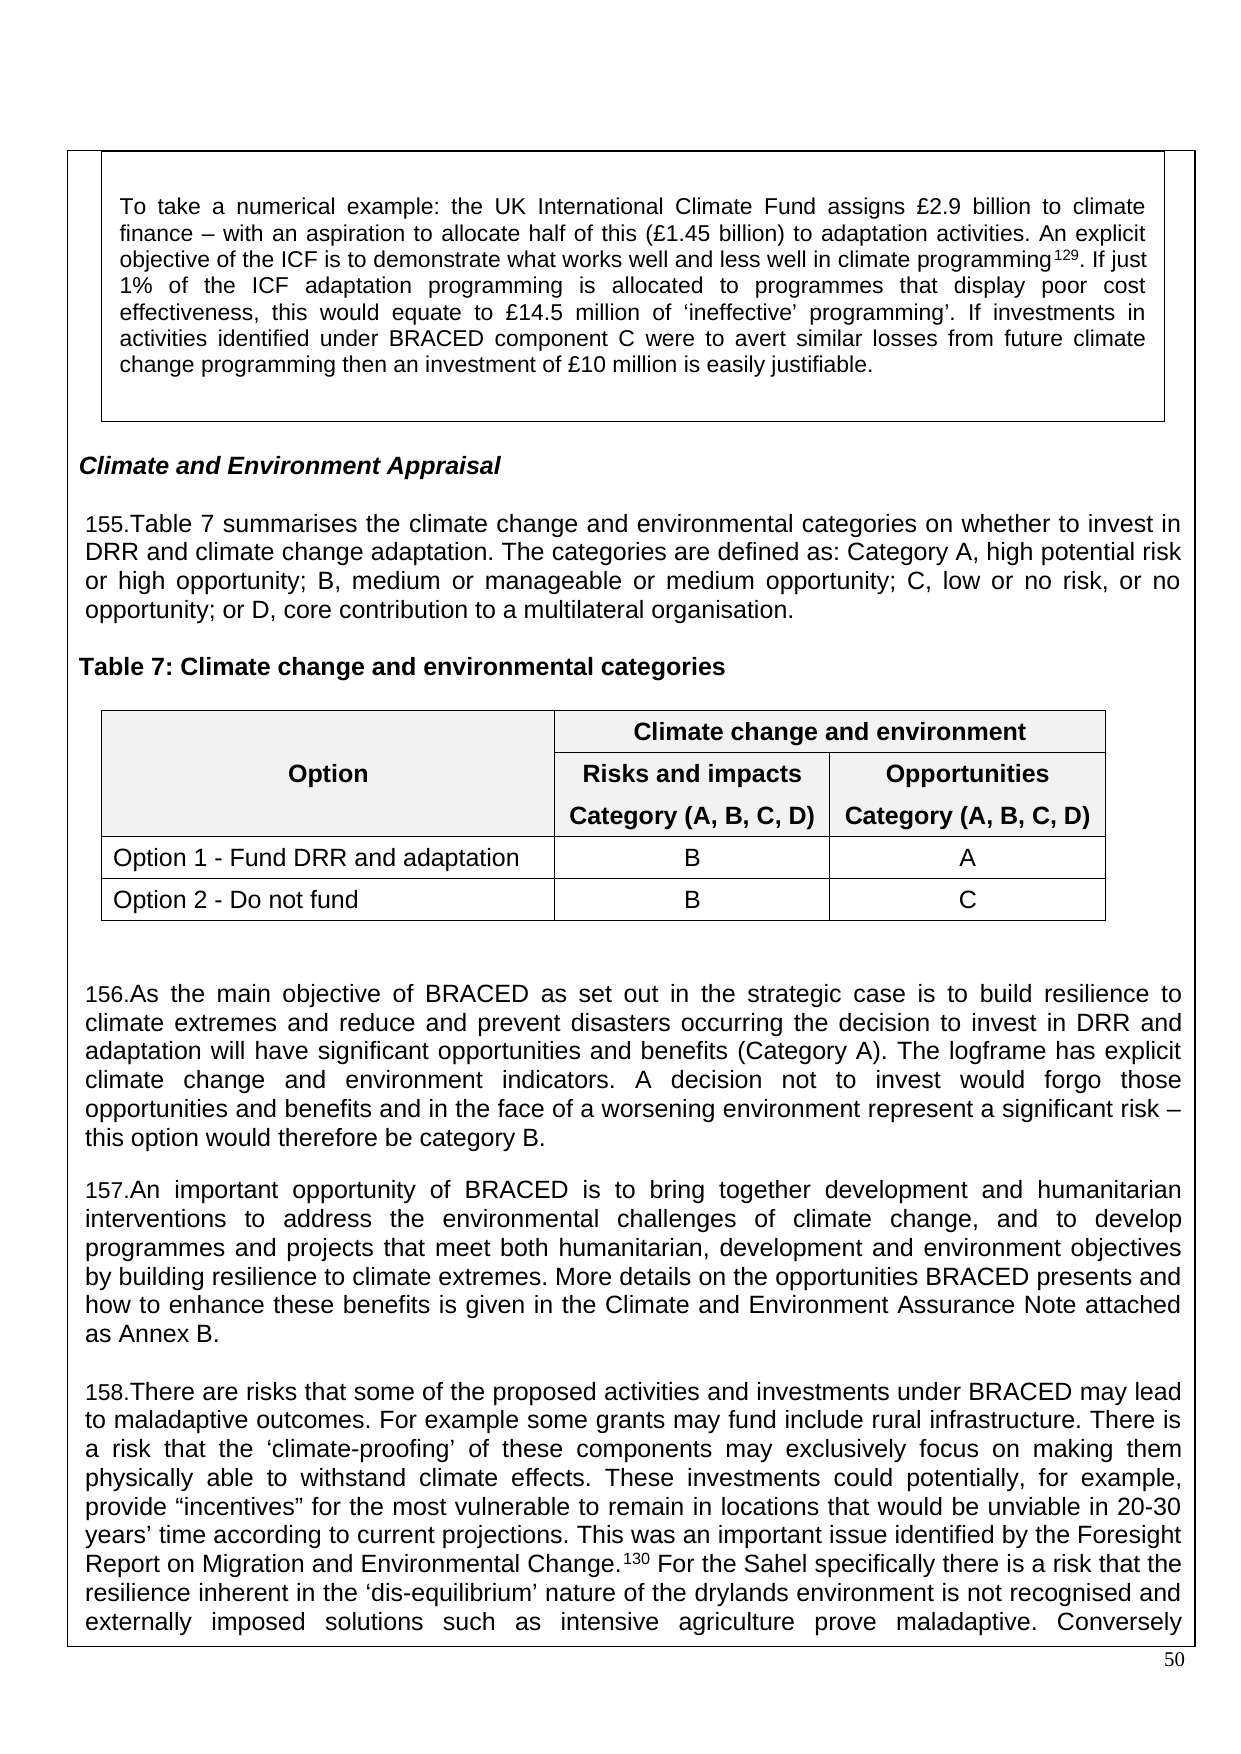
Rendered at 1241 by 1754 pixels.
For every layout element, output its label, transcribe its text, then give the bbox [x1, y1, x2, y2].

table_cell Risks and impacts Category (A, B, C, D) [555, 753, 829, 836]
table_header Climate change and environment [555, 711, 1105, 752]
table_cell B [555, 879, 829, 920]
table_header Option [102, 711, 554, 836]
table_header To take a numerical example: the UK International Climate Fund assigns £2.9 billion to climate finance – with an aspiration to allocate half of this (£1.45 billion) to adaptation activities. An explicit objective of the ICF is to demonstrate what works well and less well in climate programming. If just 1% of the ICF adaptation programming is allocated to programmes that display poor cost effectiveness, this would equate to £14.5 million of ‘ineffective’ programming’. If investments in activities identified under BRACED component C were to avert similar losses from future climate change programming then an investment of £10 million is easily justifiable. [102, 152, 1164, 421]
table_cell Option 2 - Do not fund [102, 879, 554, 920]
table_cell Opportunities Category (A, B, C, D) [830, 753, 1105, 836]
table_cell Option 1 - Fund DRR and adaptation [102, 837, 554, 878]
table_cell A [830, 837, 1105, 878]
table_cell C [830, 879, 1105, 920]
table_cell B [555, 837, 829, 878]
table_header B: The case for investing in DRR and adaptation There are two options Table 6: Investment Options Economic appraisal The Strategic Case made the economic case for government intervention to deal with the impacts of increased extreme weather and climate events on communities in developing countries. There are a number of different interventions that can be used to tackle the market and governance failures set out in the Strategic Case. To deliver public goods to communities, governments can provide goods and services such as small-scale buffer infrastructure, local early warning systems, community awareness raising and evacuation planning, crop diversification, and micro-insurance. To help poor and vulnerable groups in society build their resilience to deal with shocks governments can provide goods and services – or they can deliver social protection programmes such as cash transfers; asset transfers; employment guarantees; or social pensions. Governments can also seek to influence the broader patterns of economic development that can build resilience of the economy as a whole to extreme events. Where programmes work in a defined context, the usual approach to the economic appraisal is to present and compare the additional costs and additional benefits of the proposed set of activities, and subject these to sensitivity analyses. However, the BRACED programme proposes to support a range of projects in multiple contexts, many of which have not yet been designed and actual costs and benefits are uncertain. Therefore a comprehensive cost and benefit analysis (CBA) is neither possible nor proportional, and has not been undertaken. Instead the approach used to consider the costs and benefits of BRACED has been to identify the costs and benefits of community based adaptation and DRR from the literature and to provide CBA from comparable projects. This section makes the case for the effectiveness of the programme – the extent to which BRACED outputs will active the planned outcomes. It will also consider the costs and benefits of the counterfactual scenario – no further DFID support to community based adaptation and DRR. Option 1: Fund community based adaptation and DRR There is a substantial and growing body of evidence to suggest that the benefits of climate change adaptation and DRR exceed the costs. At a global level, Parry et al estimate that the mean cost of adaptation measures is $6 trillion. Even though adaptation does not remove all – or even most – of the impacts of climate change, it is clearly worthwhile, with a mean benefit of over $300 trillion, at a mean benefit to cost ratio of about 60 to 1 (Parry et al, 2009). It is more difficult to assess cost benefit ratios at a micro level. As Hallegatte et al (2013) has shown, net-present-value calculations (discounted total benefits minus discounted total costs) break down in the presence of uncertainty about which climate projections will play out in practice. Small changes in the ‘without programme’ climate scenario have a big impact on the expected benefits of the programme being appraised. It is also difficult to quantify the benefits of adaptation and DRR activities. The impacts of climate change can play out over very long time periods, meaning that programme benefits need to be evaluated a long time into the future. What is more, ‘resilience’ is context specific and can mean different things to different communities - is therefore often difficult to place a monetary value on the benefits of interventions that aim to build resilience to climate extremes. This programme will work at the micro level in a range of countries and contexts to scale up responses to climate change that are specific to the risks identified in those communities, and will through components C and D work to strengthen the policy and institutional frameworks to sustain and replicate these interventions. This will be complemented by support to governments to develop macro strategies that build systematic resilience to shocks. As the specific grassroots interventions that this programme will implement are yet to be identified, this section reviews evidence from similar interventions in order to assess the extent to which they offer a positive rate of return. BRACED is also expected in its implementation to provide more details on the costs and benefits of DRR and adaptation interventions. This will include information on unit costs. This is important as the evidence in developing the assessment of VFM of DRR and adaptation interventions. Evidence review Despite the huge number of community-based adaptation programmes under implementation by governments, donors and NGOs; until recently the number of rigorous, experimental, and peer reviewed cost-benefit analyses for those projects was relatively small. Where evidence of benefit to cost ratios does exist, it is largely drawn from ex-post evaluation of projects. Two studies (DFID 2005 and Mechler 2005) reviewed the evidence base for benefit to cost ratios for community based adaptation and DRR in 2005. The DFID study concluded that, “research into the costs of natural disasters and the costs and benefits of DRR measures is not well developed, and much of the evidence is anecdotal. However, a number of bottom-up, or micro-economic assessments, of DRR measures have also been undertaken. These typically examine a proposed package of DRR measures for a specific area. Such studies have identified a wide range of DRR measures with positive benefit-cost ratios. The benefit-cost ratios are obviously heavily dependent upon local circumstances (for example construction cost, efficacy of DRR measure, value of assets and numbers of persons affected), but the studies demonstrate the potential for economically effective DRR measures in developing countries. This evidence strongly suggests that there can be positive economic returns from DRR measures, and that additional development benefits can be realised”. Mechler (2005) reviews the literature on the efficiency and net benefits of preventive disaster management measures in reducing and avoiding disaster impacts. The author finds that large returns to preventive measures have been found in studies appraising the potential benefits before implementation, or evaluating the actual benefits ex-post (a summary of the 11 studies reviewed is provided in the Annex A). Benefits to cost ratios were £2 for every £1 invested or higher. In a subsequent paper, Linnerooth-Bayer and Mechler (2008) updated this analysis and found that in many contexts every Euro invested in risk prevention returns roughly 2 to 4 Euros in terms of avoided or reduced disaster impacts on life, property, economy and environment. A literature review commissioned as part of this appraisal has identified a number of more recent studies - some of them from programmes operating to scale - that have provided stronger evidence of value for money with benefits greatly exceeding costs. These are summarised below, and an evidence rating is provided for each study. A DFID-funded project in Malawi supporting crop diversification, soil and water conservation, and provision of drought-resistant livestock, has yielded positive benefit cost ratios (calculated at a discount rate of 10%) between 24.30 and 37.32 depending on the underlying assumptions (Medium; small scale study but independent and controlled); The Chars Livelihoods Programme in Bangladesh has used community public works, to raise more than 100,000 homesteads on the riverine chars above the 1998 record flood levels. In addition it provides women (55,000 by 2010) with productive assets to reduce income poverty and strengthen further their resilience. A DFID study concluded that the plinths had a benefit to cost ratio of 4.3 to 1 and the assets 7.9 to 1. (Medium evidence). An independent, controlled, longitudinal study in four chars villages confirmed that the improvements made in the livelihoods of flood prone households continued over time. It identified additional qualitative benefits for women from the programme, including greater social inclusion, confidence and empowerment. (Strong evidence, independent and controlled); The DFID-funded Protracted Relief Programme in Zimbabwe has shown that small scale projects (for example conservation farming; seeds, fertilisers and small stock distribution; crop diversification) aimed at increasing food security have led to benefits outweighing costs by between 1.6 and 17.2 times depending on the intervention. The package of interventions resulted in an Internal Rate of Return of 44% (calculated using a discount rate of 12%). (Strong evidence; large scale and programme designed taking account of drought risk); The Risk to Resilience Study Team (2009) reviewed drought- and flood- risk reduction strategies in India, Nepal and Pakistan. The review shows that individual measures have positive BCRs (between 1 and 8.55) and in some cases well above those achieved through other common development investments (Strong evidence); Venton and Venton (2004) looked at two community-based projects in Bihar and Andhra in India, the former vulnerable to floods and the latter to both floods and droughts. The economic analysis shows benefit-cost ratios (BCR) (at 10% discount rate) of 3.76 and 13.38 respectively (Medium evidence; small-scale study). Box 7 reviews the evidence on the specific types of activity likely to be funded by the BRACED programme – these are early warning systems; community based risk reduction; social protection programmes; insurance; natural resource management; and infrastructure. The evidence allows us to conclude that the benefits of adopting a disaster risk reduction approach to build climate resilience exceed the costs in the vast majority of cases. Option 2: No further DFID support to community based adaptation and DRR The costs of not investing in community based adaptation and DRR are potentially very large. The World Bank Economics of Adaptation to Climate Change study estimates that the global costs of adapting to a 2-degree world between 2010 and 2050 to be in the region of $70 billion to $100 billion per year. Box 8: VFM review of activities similar to those in the BRACED programme The costs to HMG and to society that will result from climate extremes if there is no further intervention are threefold. First is the cost of wider investments failing due to extreme climate risk (opportunity costs). The second is the long-term impacts of a changed climate (higher temperatures, changes in total precipitation and rainfall patterns), which are likely to reduce crop yields for farmers unless adaptation measures are implemented, or disruption of other livelihood generating activities. These costs can worsen food security and increase hunger and malnutrition. The third is the actual cost of humanitarian response to extreme climate events when adaptation actions have not been undertaken to support the most vulnerable. On the third of these costs, there is strong evidence to suggest that investment in building the resilience of communities to cope with risk in disaster prone regions is more cost-effective than humanitarian response after the fact. The evidence from a recent DFID paper analysing the economics of early response measures in Kenya and Ethiopia clearly points to three conclusions: Early response is far more cost effective than late humanitarian response. In southern Ethiopia, with a beneficiary population of 2.8m, household level data suggest that early response could save between $662m and $1.3billion in a single event. A perceived risk in responding early is that humanitarian funds will be released incorrectly to situations that turn out not to be a disaster. However, these figures suggest that donors could mistakenly release funds two times in Kenya, and seven times in Ethiopia, before the cost is even equivalent to the cost of humanitarian aid in one event. Given uncertainty, the estimates presented in the paper suggest that while the cost of building resilience is comparatively high, the wider benefits of building resilience can significantly outweigh the costs, leading to the conclusion that investment in resilience is the best value for money. The cost of resilience would have to approach $200 per capita per year for 10 years (almost 50% higher than the figure assumed in this paper) before the modelled costs of resilience begin to approach the cost of humanitarian response. The paper concludes that early response and resilience building measures should be the overwhelming priority response to disasters. The findings in this study fully support an economic imperative for a shift to greater early response and resilience building. Whilst this study only uses a sample of two countries and should not be seen as globally representative, the experience from Kenya and Ethiopia suggests that early action can be very good value for money. Overall, the evidence presented is supportive of community-based adaptation and DRR activities that will encourage resilience building and early responses for disaster risk reduction. The case for investment in BRACED Component C The BRACED theory of change hypothesises that the programme will be achieve a transformational impact on resilience of poor people in vulnerable communities by learning lessons from what approaches work in what context; and using this evidence to influence policy making and development planning. BRACED Component C will generate, synthesise and communicate evidence on which interventions under components A and B work well (and less well). Box 9 looks at whether the benefits of programme component C are likely to outweigh its costs. Box 9: Benefits and Costs of BRACED knowledge and evidence component Climate and Environment Appraisal Table 7 summarises the climate change and environmental categories on whether to invest in DRR and climate change adaptation. The categories are defined as: Category A, high potential risk or high opportunity; B, medium or manageable or medium opportunity; C, low or no risk, or no opportunity; or D, core contribution to a multilateral organisation. Table 7: Climate change and environmental categories As the main objective of BRACED as set out in the strategic case is to build resilience to climate extremes and reduce and prevent disasters occurring the decision to invest in DRR and adaptation will have significant opportunities and benefits (Category A). The logframe has explicit climate change and environment indicators. A decision not to invest would forgo those opportunities and benefits and in the face of a worsening environment represent a significant risk – this option would therefore be category B. An important opportunity of BRACED is to bring together development and humanitarian interventions to address the environmental challenges of climate change, and to develop programmes and projects that meet both humanitarian, development and environment objectives by building resilience to climate extremes. More details on the opportunities BRACED presents and how to enhance these benefits is given in the Climate and Environment Assurance Note attached as Annex B. There are risks that some of the proposed activities and investments under BRACED may lead to maladaptive outcomes. For example some grants may fund include rural infrastructure. There is a risk that the ‘climate-proofing’ of these components may exclusively focus on making them physically able to withstand climate effects. These investments could potentially, for example, provide “incentives” for the most vulnerable to remain in locations that would be unviable in 20-30 years’ time according to current projections. This was an important issue identified by the Foresight Report on Migration and Environmental Change. For the Sahel specifically there is a risk that the resilience inherent in the ‘dis-equilibrium’ nature of the drylands environment is not recognised and externally imposed solutions such as intensive agriculture prove maladaptive. Conversely enhancing traditional livelihood strategies that are resilient to existing climate variability may not be sufficient alone in the face of future climate change, both scenarios would prove maladaptive. The individual projects supported by BRACED will need to work at scale in a truly integrated way, with each other and with the policy and institutional context, to enable consideration of complexities and trade-offs in complex socio-ecological systems to ensure they achieve maximum impact. By working at individual community level there is a risk of displaced environmental risks from one community to another, for example an activity to improve irrigation and water use could have an impact on water users downstream by increasing the amount of water taken out of the river. It could also have negative impacts on the wider ecosystem. This risk is more acute if individual projects don’t work with the national and subnational policy and institutional contexts – ensuring government buy-in at all levels. To address this consideration and mitigation of wider systemic climate and environment risks to the whole region or ecosystem in question will be included as criteria for grant selection. NGOs and NGO alliances will need to demonstrate an understanding of the policy and institutional context and have plans for addressing this. Many of the project level impacts can be avoided or reduced where these are identified and actions taken. However, as the projects that BRACED will support are still to be determined there is no definitive list of risks that can be identified at the outset. It will therefore be important when awarding grants that all proposals are subjected to a climate and environment appraisal. There will be a set of more generic risks, and opportunities, with BRACED on implementing the project and choice of activities. This would include limiting the travel associated with the project and ensuring that low carbon technologies are used, and that any interventions are energy efficient. There will also be an opportunity for BRACED to support climate compatible development approaches that deliver triple wins: adaptation, mitigation and development benefits. The option to fund DRR and adaptation is appraised as category B while there are risks these can be mitigated or avoided. The option not to fund implies continued and increasing climate risks to those communities and so is category B for risks. The option to fund provides significant environment and climate change opportunities and is category A. The option not to fund does not provide opportunities and is category C. More details on the potential risks and negative environmental impacts are given in the Climate and Environment Assurance Note (Annex B). Social and Gender Appraisal BRACED recognises the strong links between poverty, gender and vulnerability to climatic disasters. By focusing on the Sahel BRACED will provide significant funding to countries that are at the bottom of the human development index (HDI) and which suffer from chronic food insecurity. Other countries covered by BRACED will be DFID focus countries including fragile states that are highly prone to disasters. The focus of BRACED is building resilience to disasters. This will require a range of interventions to help people manage the risk of droughts, floods and cyclones. In parallel to these interventions there needs to be a renewed focus on addressing the fundamental causes of vulnerability. Of these, chronic poverty is the underlying driver of vulnerability across the Sahel and many other BRACED countries and is reinforced by huge gender disparities, insecurity and conflict, poor governance and lack of respect for human rights, inadequate health provision and lack of education, particularly for girls. All of these need to be addressed through policies and programmes on wealth creation, empowering women and girls and greater investments in education and health, including reproductive health. These are all important for building resilience and while not the focus of BRACED, nonetheless BRACED-funded projects will need to show how they relate to these wider set of issues and interventions. Furthermore, at a political level establishing good governance and building peace and stability across the Sahel and other fragile environments will be critical for long term resilience to climate disasters. One of the key issues for BRACED will be targeting within the selected countries. In order to do this effectively the selection criteria for potential BRACED-funded programmes will need to give high priority to social dimensions of vulnerability in addition to physical vulnerability. The following will be key requirements for selection: Gender. This needs to include a gendered approach to vulnerability analysis. While there is a consensus that women are more vulnerable to disasters than men, there is a need to understand the particularly vulnerabilities facing women and men in each context. Furthermore, BRACED will consider funding programmes specifically targeting women and girls. This will be critical for the Sahel where gender inequalities are also some of the highest in the world; in the 2011 Gender Inequality Index Chad ranked 145 out of 146, Niger 144 and Mali 143. Multi-dimensional analysis of vulnerability - In addition to gender there are other important social drivers of vulnerability including age and ethnicity which will require an understanding of the multi-dimensions of vulnerability. Social exclusion and marginalisation - In many countries covered by BRACED, including large parts of the Sahel, social exclusion and marginalisation have been major drivers of both conflict and vulnerability. Participatory methodologies - including participatory vulnerability analysis will be critical for both understanding vulnerability and designing effective interventions. BRACED funded projects will need to clearly demonstrate a strong track record and commitment to participatory approaches. Empowerment and accountability - BRACED will expect NGO partners to be involved in policy influencing, political economy analysis and empowering communities and local civil society groups to hold governments and donors to account for their policies and programmes on adaptation and disaster risk reduction. C. Appraisal of Delivery options Economic Appraisal Appraisal Section B shows that investments in community-based adaptation are very likely to have a positive rate of return. It also shows that costs to society and to HMG are likely to be higher in the without-programme scenario) than with the programme - because it is more expensive to respond and recover from extreme climate events than it is to build resilience ex ante. This section looks at a number of ways in which the BRACED programme could deliver its activities. A range of options to support community based adaptation and DRR to build resilience to climate extremes were considered. These were assessed against the following critical success criteria: Table 8: Critical Success Criteria In addition the social and environment appraisals consider the extent which the delivery options perform well in fragile contexts; target women and girls; and ensure that activities are low carbon, climate resilient environmentally sustainable. The list of wider options considered but rejected include: Provision of goods and services by national or local governments in priority countries funded through DFID budget support. This option is not feasible (at least in phase 1 of the programme), as DFID does not have geographical presence in the programme focus countries. DFID does not have existing working relationships with local governments in the programme countries and so the number of new ground staff needed to implement this option is unacceptably high. However this option could be considered under phase 2 of the programme following preparatory work in-country. Delivery through a multilateral climate investment fund such as the Pilot Programme on Climate Resilience or Adaptation Fund. HMG already provides support to multilateral funds elsewhere under the International Climate Fund (to date, £431 million to the PPCR and £10 million to the Adaptation Fund). Working through multilaterals can complement the bilateral programmes that we implement through our country and regional offices. Multilateral programmes enable us to deliver large scale support for adaptation through institutions that are effective, and build progress in key areas that we are unable to bilaterally. A separate Business Case will consider whether the multilateral climate funds are able to absorb and disburse additional finance and the extent to which this offers good value for money. Appraisal of the delivery options The three remaining options to be appraised are: Finance to adaptation multilateral organisations to implement activities on DRR and climate change adaptation either as part of their core activities or within separate facility or trust fund. Organisations with core business in this focus area include WFP, UNISDR, and the GFDRR. Direct provision of DRR and adaptation activities to vulnerable communities in a selection of countries by DFID country offices. NB this option is not possible for the Sahel where DFID does not have country offices. Direct support to civil society organisations their partners and to scale up their existing activities on DRR and climate change adaptation. Option 1: Finance to adaptation multilateral organisations How it would work Under this option DFID would transfer funds to a multilateral organisation that would deliver community based adaptation and DRR activities as part of its core activities or under a new programme window. Multilateral organisations with core business in this subject are the United Nations World Food Programme (WFP), the United Nations Office for Disaster Risk Reduction (UNISDR) and the Global Fund for Disaster Risk Reduction (GFDRR). The analysis of these three organisations draws heavily on the assessment made during the DFID Multilateral Aid Review 2011 as well as desk-based research using online resources (including the Australian Multilateral Aid Review). The World Food Programme is the world’s largest humanitarian organisation with two-thirds of its resources channelled through humanitarian interventions. Delivering food assistance, it also advocates globally for attention to hunger. It is entirely voluntarily funded and its scale of operation is driven in large part by fluctuating humanitarian need and funding. In 2009 its expenditure was US$ 4.2 billion; in 2010 it was US$ 3.8 billion. WFP receives no core funding: its administrative budget derives from a 7 per cent surcharge on programme funding. The vast bulk of WFP’s income is earmarked by donors to specific operations/purposes – only eight per cent is undirected multilateral. The United Nation’s International Strategy for Disaster Reduction (UNISDR) is a strategic framework, adopted by United Nations Member States in 2000, aiming to guide and co-ordinate the efforts of a wide range of partners to achieve substantive reduction in disaster losses and build resilient nations and communities as an essential condition for sustainable development. UNISDR’s main role includes co-ordination amongst UNISDR system partners, policy guidance, and provision of strategic information on disaster risk – and so it does not at present directly implement activities on the ground. Worldwide UNISDR has approximately 90 members of staff (which includes 48 in regional offices) and an overall annual budget of approximately US$ 28 million. The Global Fund for Disaster Risk Reduction (GFDRR) was established in 2006. It is a facility hosted by the World Bank and guided by a Consultative Group made up of donors, developing countries and international partners. The GFDRR Secretariat employs around 12 full-time staff at its Washington Headquarters, and relies on a network of World Bank and UNISDR staff to support its three ‘tracks’ of programming (global and regional level advocacy; technical and financial assistance to low and middle-income countries; and a disaster recovery fund). Its annual budget for 2010 was $131.5m. Estimated costs and benefits of the approach Table 9 sets out the costs of delivering the BRACED programme through a multilateral organisation. The analysis assumes that programme oversight would be managed by a core advisory team in DFID Policy Division, comprising an A1 Team Leader, A2 and A2L policy leads, and two grade B programme management staff. The multilateral body would deliver overall programme management, implementation, and monitoring and evaluation functions. Information on the proportion of the UNISDR and WFP budget that is spent on administrative and management costs was not readily available from Annual Reports (though a breakdown of expenditures by programme activity was provided in both it was not possible to disaggregate programme and management costs). According to the UNISDR Annual Report 2012, 57% of the organisation’s expenditure is on staff costs. This is to be expected from a knowledge-based institution that delivers its outputs through its staff. A World Bank evaluation of the GFDRR found that the administrative costs of the GFDRR Secretariat as a share of total expenditures administered by the Secretariat have declined steadily as the program has grown since 2006. At 11.3 percent in 2012, these are comparable to other technical assistance and investment programs that World Bank Independent Evaluation Group has reviewed. Through negotiation with multilateral organisations, we would aim to reduce this figure to 10% of programme budget to administration and management costs. Table 9: Cost estimates – Option 1 Finance to Adaptation Multilateral Organisation * Assumes one adviser makes 2 international trips per year at £2000 per trip ** FTE estimates based on DFID Unit Costs data Table 10 assesses the potential benefits of this delivery option against the critical success criteria. Table 10: Benefits estimates - Option 1 Finance to Adaptation Multilateral Organisation Scores: 1 = unsatisfactory; 2 = weak; 3 = satisfactory; 4 = strong This option scored poorly against feasibility, organisational effectiveness, and ability to deliver results at scale; however, it has good potential to work with partner governments and to influence wider policy-making. An overall score for the three institutions has been given against each criterion in table 10. This hides differences between the three institutions. Notably, the World Food Programme performs better against the criteria than the other two organisations. A more detailed consideration of the pros and cons of delivering BRACED through WFP is provided in Box 10. On balance we do not believe that it is feasible to deliver BRACED through WFP because the programme scope is beyond the mandate of the organisation. Broader advantages and risks of the approach A broader advantage of the multilateral option (not captured in Table 10) is the potential to leverage in additional finance from other donors. If the BRACED programme were to set up a new window or trust fund within an existing multilateral organisation, other donors and international organisations could be invited to contribute finance to the fund. A strong disadvantage of this option is the limited scope to build capacity and knowledge in DFID. Outsourcing the delivery of BRACED entirely to a third party could mean that the potential for lesson learning on effective management, implementation and delivery of community based adaptation and DRR activities is not maximised. Box 10: WFP as a potential partner for BRACED delivery Option 2: Direct provision of activities by DFID country offices How it would work This would require individual DFID Country Offices to design programmes of support to communities based around a risk assessment of climate impacts in country. Because DFID does not have Country Offices in all of the priority countries identified in the Strategic Case (for instance in the Sahel) this option would require DFID to deploy staff in new locations, based for example in an FCO office. In DFID Country Offices where we do have presence, this option would require new staff resource to design and manage the programmes, where these are additional to any existing programmes. There are no FCO or DFID offices in Mali, Mauritania, Burkina Faso or Chad; but an FCO office is in place in Senegal. DFID offices are based in Sierra Leone (also working with Liberia), Ghana, Nigeria, Sudan and South Sudan. Programme staff could potentially be based in one of these regional offices and implement activities from a distance. Estimated costs and benefits of the approach Table 11 estimates the costs of delivering BRACED directly through DFID offices. The analysis assumes that overall coordination and oversight would be managed by a core team in Policy Division. The Policy Division team would also directly manage the knowledge and evidence sharing programme component through support to results collection, design of strategic evaluations, synthesis of findings, communication and dissemination. Policy Division advisers would be required to travel to the programme countries for annual review and results collection activities. Design and implementation of programme activities would be managed by five Country Office teams (each comprising an A2 and B1D adviser) plus three new implementation teams developing activities in the Sahel; based in neighbouring Country Offices. Country Office staff would require budget for internal and regional travel in order to design, implement and monitor the programme activities. The estimated costs set out in Table 11 (approximately £15 million over four years, or 13% of total programme) are highly conservative. They do not include the costs of setting up new regional offices, or the administrative costs of running those offices. There will also be programme design costs as DFID advisers will need to assess climate risks in the contexts that they are working and design appropriate interventions from scratch. Table 11: Cost estimates – Option 2 Direct provision of activities by DFID country offices ** FTE estimates based on DFID Unit Costs data; overseas posts are assumed to cost £15,000 per annum more than UK posts (this is a conservative estimate based on DFID overseas allowances data and does not include accommodation costs) * 2 advisers make 3 international visits per year at £2000 per visit ** assumes that in each country 2 advisers make 1 visit per quarter at £500 each *** assumes that in each country 2 advisers make 1 visit per quarter at £2000 per trip Table 12 assesses the potential benefits of this delivery option against the critical success criteria. Table 12: Benefits estimates - Option 2 Direct provision of activities by DFID country offices Scores: 1 = unsatisfactory; 2 = weak; 3 = satisfactory; 4 = strong Broader advantages and risks of the approach This delivery option scored poorly against all of the critical success criteria on. In addition, this option limits potential to leverage in finance from other donors. One advantage of in-house delivery not captured in the analysis is the potential to build internal knowledge and capacity. There is strong potential for DFID staff to gain knowledge and experience in effective management, implementation and delivery of the programme activities. There would also be scope to produce original research outputs that draw on the evidence of what works well and less well across the range of programme contexts. Option 3: Direct support to civil society organisations their partners and to scale up their existing activities on DRR and climate change adaptation How it would work This option would provide grants to NGOs and their partners (local government, UN agencies and private sector) to scale up proven technologies and practices at grassroots level. Selected by a set of investment criteria, NGOs and their partners would be required to demonstrate ability to achieve results on the ground, to build local and national capacity, and to build evidence on what works well and less well on adaptation and DRR. In order that the BRACED programme is transformational – i.e. the whole of the programme is more than the sum of a collection of NGO programmes – NGOs would be required to demonstrate how their activities build resilience beyond just the target communities. There would need to be a strong independent research and evidence programme component to draw lessons across the suite of interventions and to influence local and national policy decision making. An evidence paper prepared for this Business Case shows that there is evidence of demand from NGOs to scale up community based adaptation and DRR activities. Consultations with a sample of international NGOs (including Action Aid, CAFOD, CARE International UK, Christian Aid, Concern Worldwide, Oxfam GB, Plan International, Practical Action, Save the Children, Tearfund, Water Aid and World Vision) and DFID regional advisors demonstrated evidence of a strong demand for support in the NGO resilience community for the scale-up of resilience-building initiatives in the Sahel and other DFID priority countries. NGO focal points provided details of current and planned resilience-building initiatives in Burkina Faso, Chad, Mali, Mauritania and Niger as well as Ethiopia, South Sudan, Sudan, Somalia, Kenya, Uganda, Tanzania, Mozambique, Nigeria, Malawi, Zimbabwe, Nepal, Burma, Pakistan, and Bangladesh. Financial, policy and institutional challenges of existing programmes were communicated and potential activities that could potentially be scaled-up through the BRACED programme shared. The evidence paper identified a financial gap of more than £378 million for resilience-building projects and programmes in the focal countries. Some of the above-mentioned partners have funding gaps in programmes or projects that are designed and ready for implementation. Moreover, some NGOs are implementing successful programmes in just one of the programme countries and could scale-up or strengthen activities in other countries, including across the Sahel. At the same time, there are also NGOs that are implementing relevant programmes elsewhere in Africa with learning strong enough to justify replication in countries in the Sahel. Many NGOs lack in-country presence but have a strong network of local partner organisations. Additional funding would likely lead to strengthened capacity among civil society organisations in the more isolated countries and a potential increased involvement of countries in regional programmes. Estimated costs and benefits of the approach The costs of delivery through NGOs would be similar to those for delivery through a multilateral organisation. Programme oversight would be managed by a core advisory team in DFID Policy Division, comprising an A1 Team Leader, A2 and A2L policy leads, and two grade B programme management staff. Overall management, implementation, monitoring and evaluation of programme activities would be delivered by NGOs. The knowledge and evidence component of the programme would be delivered either through a dedicated A2 adviser based in Policy Division, or it could be outsourced to an external supplier (such as a policy research institute, consultancy company or think tank). All NGOs are required to publish their Annual Report (including financial data) on their external websites. It is however quite difficult to determine what proportion of expenditure should be categorised as administrative and what is programme (staff costs for example are usually not disaggregated). Some NGOs do provide a breakdown of expenditure category: Oxfam report that 9% of budget is spent on administrative support and running costs (not inclusive of 7% fundraising costs) Practical Action report that only 1% of their budget is spent on administrative costs, though this does not include 10% of budget expended on ‘consultancy and publishing’ and 12% on ‘fundraising’ Save the Children International report that 8% of all expenditures are for administration (not inclusive of 12% fundraising costs) We assume that through negotiation with multilateral NGOs this delivery option would allocate up to 10% of programme budget to administration and management costs. Table 13: Cost estimates – Option 3 Finance to NGOs and Partners * Assumes one adviser makes 2 international trips per year at £2000 per trip ** FTE estimates based on DFID Unit Costs data Table 14 assesses the potential benefits of this delivery option against the critical success criteria. Table 14: Benefits estimates - Option 3 direct support to civil society organisations Scores: 1 = unsatisfactory; 2 = weak; 3 = satisfactory; 4 = strong Broader advantages and risks of the approach This delivery option scored well against the critical success criteria, but performance of individual NGOs and their partners may be varied. Good performance will be heavily dependent on effective design of the proposal selection criteria – which should strongly reflect critical success criteria examined here. As set out in the DFID Civil Society Portfolio Review, a strong advantage of delivery through civil society organisations is their ability to deliver services in fragile and conflict affected environments such as the Sahel countries. DFID is on target to spend 30% of official Overseas Development Assistance - approximately £3.4 billion - in fragile states by 2015. A recent IDC inquiry found that DFID was right to increase aid to fragile and conflict-affected states, such as Rwanda and Democratic Republic of Congo (DRC), but it must be prepared to suspend or even cancel a programme if a government flouts agreements or refuses to engage in efforts to increase transparency and accountability. Working with civil society is a way of diversifying the delivery of aid on the ground, reducing the risk of having to stop aid completely, as is the case currently in Rwanda. NGOs will have a range of results reporting and evaluation systems in place and the risk in this delivery option is that reporting will be varied in quality. A meta-evaluation produced by DFID 2011 noted weaknesses in planning, measurement and monitoring of results, and evaluation. The 2010 civil society Portfolio Review also highlighted that it was clear through consultation with NGO partners that they felt they had fallen short on a focus on measuring outcomes and struggled to articulate their value added. However, since the publication of the 2010 Portfolio Review there has been a step change in what is expected from partners in terms of conceptualising and planning. Many organisations now undertake beneficiary monitoring; for example CAFOD and Action Aid have participatory approaches at the core of their M&E processes and routinely gather feedback from beneficiaries. To mitigate this risk there will need to be a strong focus during programme design on harmonisation and quality of results monitoring and evaluation. Summary comparison of delivery options and recommendation Table 15 sets out a multi-criteria analysis for the BRACED delivery options based on the analysis provided above. Each option has been allocated a cost “score” from 1 to 3, with 1 being the lowest cost option and 3 being the most expensive option. Since options 1 and 3 are expected to have similar costs, they both score 2. Each option has been allocated a benefits score, which are weighted according to the relative importance of the criteria. Table 15: Multi-criteria analysis – BRACED delivery options * Benefit scores: 1 = unsatisfactory; 2 = weak; 3 = satisfactory; 4 = strong ** Cost scores: The options are ranked from 1 to 3, with 1 being the lowest cost option as 3 being the most expensive option, *** The benefit cost ratio has no cardinal significance but should be considered relative to the other options. Higher benefit cost ratios are associated with good performance. Option 3 (direct support to civil society organisations to scale up their existing activities on DRR and climate change adaptation) is the best performing option. Though it scored the same as option 1 on cost it scored very well against all of the benefits criteria relative to the other options. The benefit-cost ratios presented should not be treated with any cardinal significance here (they do not describe the return from £1 of investment) but they can be used to compare success across options. Option 3 has the highest benefit to cost ratio and so is the recommended option. Delivery options for BRACED Component C BRACED Component C will generate, synthesise and communicate evidence on which interventions under components A and B work well (and less well). Box 9 considered whether the benefits of programme component C are likely to outweigh its costs and concluded that the benefits of those activities are likely to be large relative to the costs. Box 11 considers delivery options for this component of the programme. Box 11: Delivery options for BRACED knowledge and evidence component D. Appraisal of Management options Appraisal Section B showed that investments in community-based adaptation are very likely to have a positive rate of return and that the costs to society and to HMG are likely to be higher in the without-programme scenario (the counterfactual) than with the programme. Section C considered at a number of ways in which the BRACED programme could deliver its activities. Delivery through NGOs is the recommended option. This section considers economy - how to purchase inputs at the best quality and price. What management functions are required? Table 16 outlines the management functions required of the programme. Table 16: BRACED management functions In this section we consider the best way to manage the delivery agent. Management options are given in Table 17. The critical success criteria against which we will assess the benefits of these options are set out in Table 18. As the functions largely concern management of the grants components of BRACED (i.e. A and B), and making links with the knowledge component (C), the estimated costs are given as a proportion of components A and B only (£100m). Table 17: Management Options Table 18: Critical Success Criteria Appraisal of the management options Option 1: Management by NGO consortium How it would work Under this option DFID would invite bids from NGO consortia to manage the implementation of components A and B of the BRACED programme. The evidence review conducted for this Business Case found no evidence of NGO consortia operating at such large scale. Estimated costs and benefits of the approach Table 19: Benefits estimates of management option 1 – NGO consortium Scores: 1 = unsatisfactory; 2 = weak; 3 = satisfactory; 4 = strong Table 20: Cost estimates of management option 1 – NGO consortium Option 2: Management by third party external management agent How it would work Under this option a management agent would be selected following competitive bids to manage the fund. The chosen management agent may be drawn either from the not-for-profit or fully commercial companies or consultancy groups. The DFID South Asia Climate Resilience Alliance (SACRA) Programme is an example of management by a third party management agent from the not-for-profit sector (International Institute for Environment and Development IIED). The Global Poverty Action Fund (GPAF) management solution, discussed in Box 14 under option 5 below, is another example of using an external manager. Box 12 Estimated costs and benefits of the approach Table 21: Benefit estimates of management option 2 – third party external agent Scores: 1 = unsatisfactory; 2 = weak; 3 = satisfactory; 4 = strong Table 22: Cost estimates of management option 2 –third party external agent Option 3: Management by international organisation How it would work Under this option, an international organisation such as GFDRR, UNISDR or WFP would be invited to manage grants to NGOs and partners. Any DFID contribution to this would probably take the form of a Trust Fund. An example of an international agency as Fund Administrator is the DFID Adaptation for Smallholder Agriculture Programme (ASAP), managed by IFAD. Box 13 Estimated costs and benefits of the approach Table 23: Benefits estimates of management option 3 – international organisation Scores: 1 = unsatisfactory; 2 = weak; 3 = satisfactory; 4 = strong Table 24: Cost estimates of management option 3 – international organisation Option 4: Management in-house How it would work Under this option DFID would recruit a new project management unit. Due mainly to manpower constraints, DFID has been reducing its direct management activities in recent years and it would require very strong evidence in order to adopt this approach for BRACED. Estimated costs and benefits of the approach Table 25: Benefits estimates of management option 4 – in house Scores: 1 = unsatisfactory; 2 = weak; 3 = satisfactory; 4 = strong Table 26: Cost estimates of management option 4 – in house Option 5: Hybrid management option How it would work Under this option the strategic oversight management functions identified in table 19 would be implemented in house by DFID advisers, whilst the fund administrative function would be contracted to an external management agent (as per option 2). The DFID Global Poverty Action Fund (GPAF) programme combines strong DFID oversight, an independent advisory panel, day-to-day management by an external agent, and specific functions (monitoring and evaluation and due diligence) delegated to two further external agents. Table 27: Benefits estimates of management option 5 – hybrid option Scores: 1 = unsatisfactory; 2 = weak; 3 = satisfactory; 4 = strong Table 28: Cost estimates of management option 4 – hybrid option Summary comparison of management options and recommendation Table 29 sets out a multi-criteria analysis for the BRACED management options based on the analysis provided above. Each option has been allocated a cost “score” from 1 to 5, with 1 being the lowest cost option and 5 being the most expensive option. Since options 2 and 5 are expected to have similar costs, they both score 3. Each option has been allocated a benefits score, which are weighted according to the relative importance of the criteria. Option 5 (strategic oversight by DFID plus fund administration by and external management agent) is the best performing option. Though it scored the same as option 2 on cost it scored very well against all of the benefits criteria relative to the other options. The benefit-cost ratios presented should not be treated with any cardinal significance here (they do not describe the return from £1 of investment) but they can be used to compare success across options. Option 5 has the highest benefit to cost ratio and so is the recommended option. Table 29: Multi-criteria analysis – BRACED management options * Benefit scores: 1 = unsatisfactory; 2 = weak; 3 = satisfactory; 4 = strong ** Cost scores: The options are ranked from 1 to 5, with 1 being the lowest cost option as 5 being the most expensive option. *** The benefit cost ratio has no cardinal significance but should be considered relative to the other options. Higher benefit cost ratios are associated with good performance. E. Summary of appraisal recommendations In line with the “3 E’s Framework” as set out in DFID’s Approach to Value for Money, this appraisal considered three questions and associated sets of options. Appraisal section B concluded that the benefits of investing in DRR and community based adaptation will outweigh the costs. It also showed that the costs of early actions to build resilience are much lower than those associated with ex-ante responses. Appraisal section C considered delivery options for BRACED. The recommendation is delivery through an NGO led consortia for programmes A and B, and delivery by an independent agency for component C Appraisal section D considered VFM of different management arrangements for the BRACED programme. The recommendation is that strategic oversight functions be carried out in-house by a dedicated advisory team in DFID, with fund administration functions contracted out to a third party management agent. The recommendations from the appraisal case are summarised in figure 3. Figure 3: Structure of the BRACED programme based on appraisal case recommendations [68, 151, 1194, 1646]
